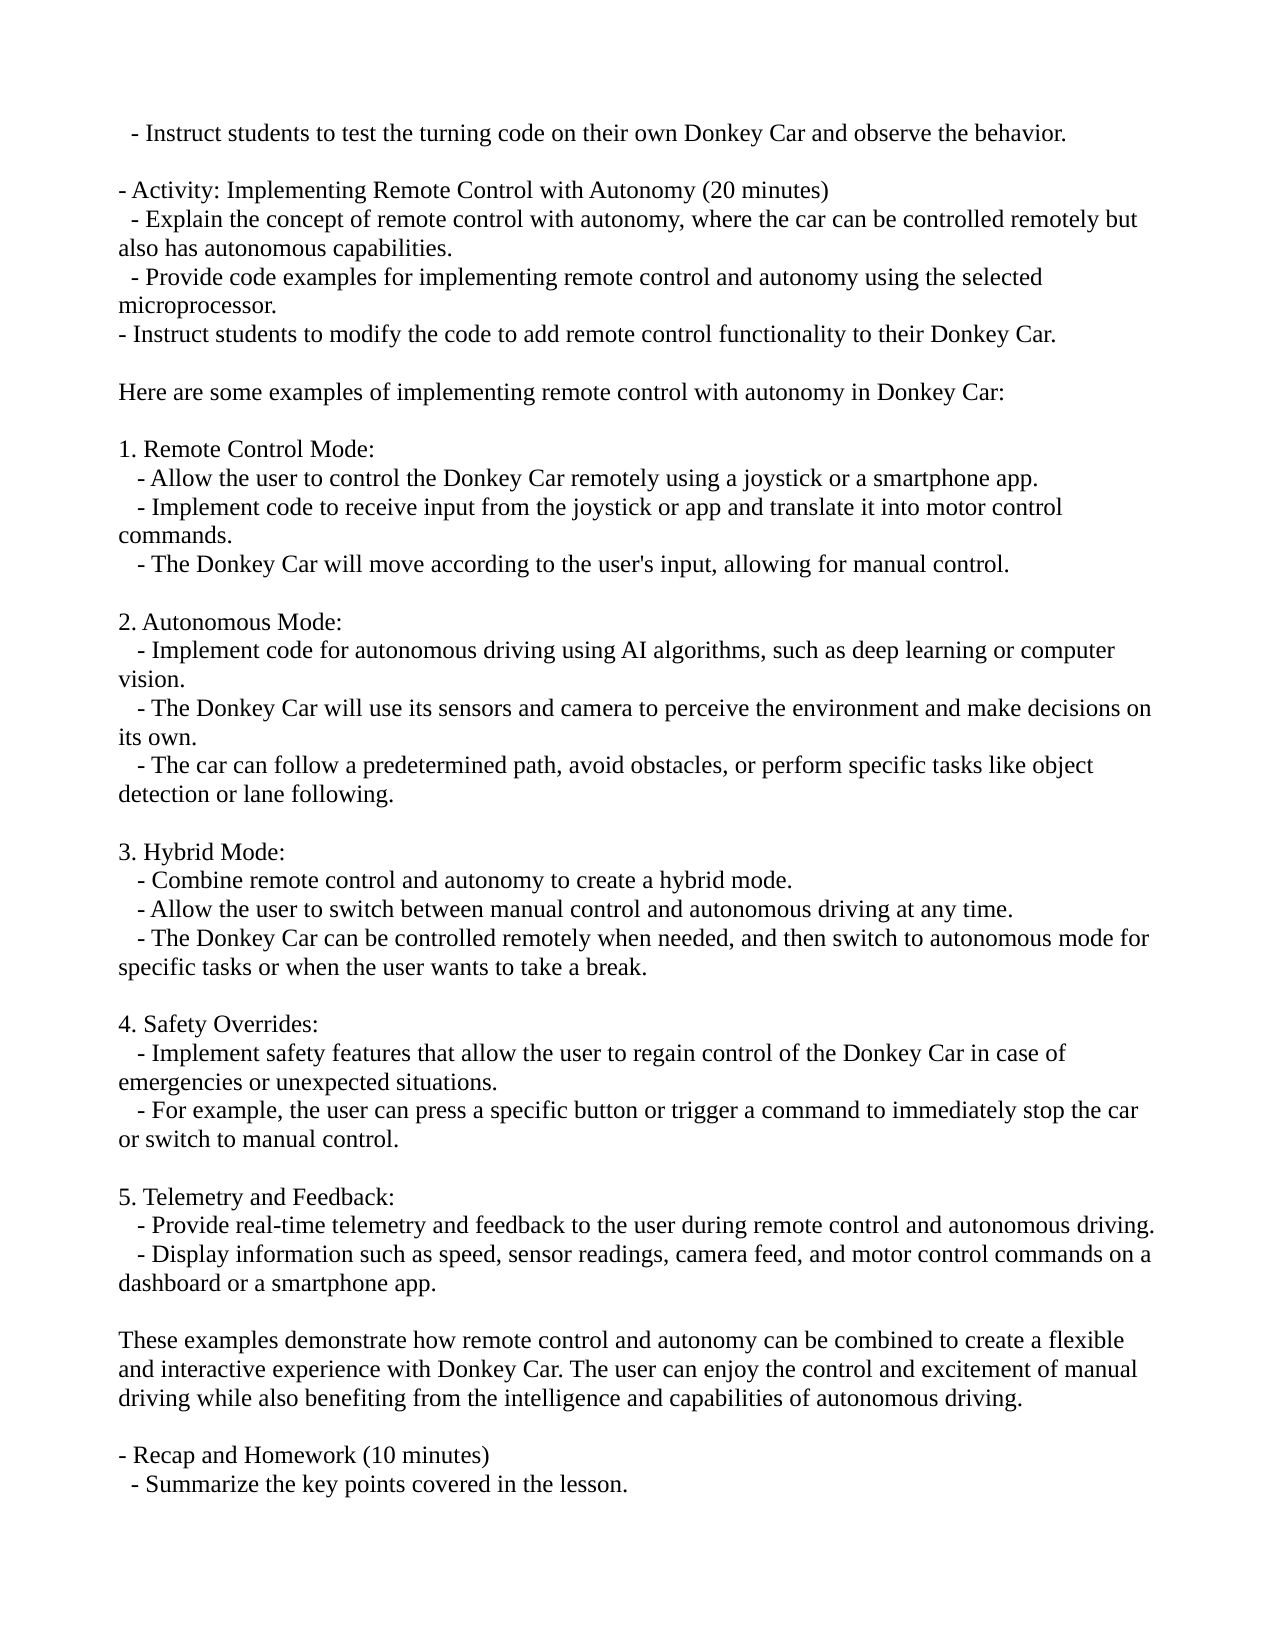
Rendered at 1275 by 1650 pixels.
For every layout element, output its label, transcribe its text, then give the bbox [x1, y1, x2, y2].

text - Recap and Homework (10 minutes) [118, 1441, 1157, 1469]
text - Provide code examples for implementing remote control and autonomy using the selected microprocessor. [118, 262, 1157, 319]
text - Implement code to receive input from the joystick or app and translate it into motor control commands. [118, 492, 1157, 549]
text 4. Safety Overrides: [118, 1009, 1157, 1038]
text 5. Telemetry and Feedback: [118, 1182, 1157, 1211]
text - The Donkey Car will use its sensors and camera to perceive the environment and make decisions on its own. [118, 693, 1157, 751]
text Here are some examples of implementing remote control with autonomy in Donkey Car: [118, 377, 1157, 406]
text - Provide real-time telemetry and feedback to the user during remote control and autonomous driving. [118, 1211, 1157, 1239]
text - Explain the concept of remote control with autonomy, where the car can be controlled remotely but also has autonomous capabilities. [118, 204, 1157, 262]
text - Allow the user to switch between manual control and autonomous driving at any time. [118, 894, 1157, 923]
text - For example, the user can press a specific button or trigger a command to immediately stop the car or switch to manual control. [118, 1096, 1157, 1153]
text - Summarize the key points covered in the lesson. [118, 1469, 1157, 1498]
text 1. Remote Control Mode: [118, 434, 1157, 463]
text - Combine remote control and autonomy to create a hybrid mode. [118, 866, 1157, 894]
text - Display information such as speed, sensor readings, camera feed, and motor control commands on a dashboard or a smartphone app. [118, 1239, 1157, 1297]
text 2. Autonomous Mode: [118, 607, 1157, 636]
text - Activity: Implementing Remote Control with Autonomy (20 minutes) [118, 176, 1157, 204]
text - Instruct students to test the turning code on their own Donkey Car and observe the behavior. [118, 118, 1157, 147]
text - The car can follow a predetermined path, avoid obstacles, or perform specific tasks like object detection or lane following. [118, 751, 1157, 808]
text - Implement safety features that allow the user to regain control of the Donkey Car in case of emergencies or unexpected situations. [118, 1038, 1157, 1096]
text - The Donkey Car will move according to the user's input, allowing for manual control. [118, 549, 1157, 578]
text - Instruct students to modify the code to add remote control functionality to their Donkey Car. [118, 319, 1157, 348]
text - Implement code for autonomous driving using AI algorithms, such as deep learning or computer vision. [118, 636, 1157, 693]
text These examples demonstrate how remote control and autonomy can be combined to create a flexible and interactive experience with Donkey Car. The user can enjoy the control and excitement of manual driving while also benefiting from the intelligence and capabilities of autonomous driving. [118, 1326, 1157, 1412]
text - Allow the user to control the Donkey Car remotely using a joystick or a smartphone app. [118, 463, 1157, 492]
text 3. Hybrid Mode: [118, 837, 1157, 866]
text - The Donkey Car can be controlled remotely when needed, and then switch to autonomous mode for specific tasks or when the user wants to take a break. [118, 923, 1157, 981]
